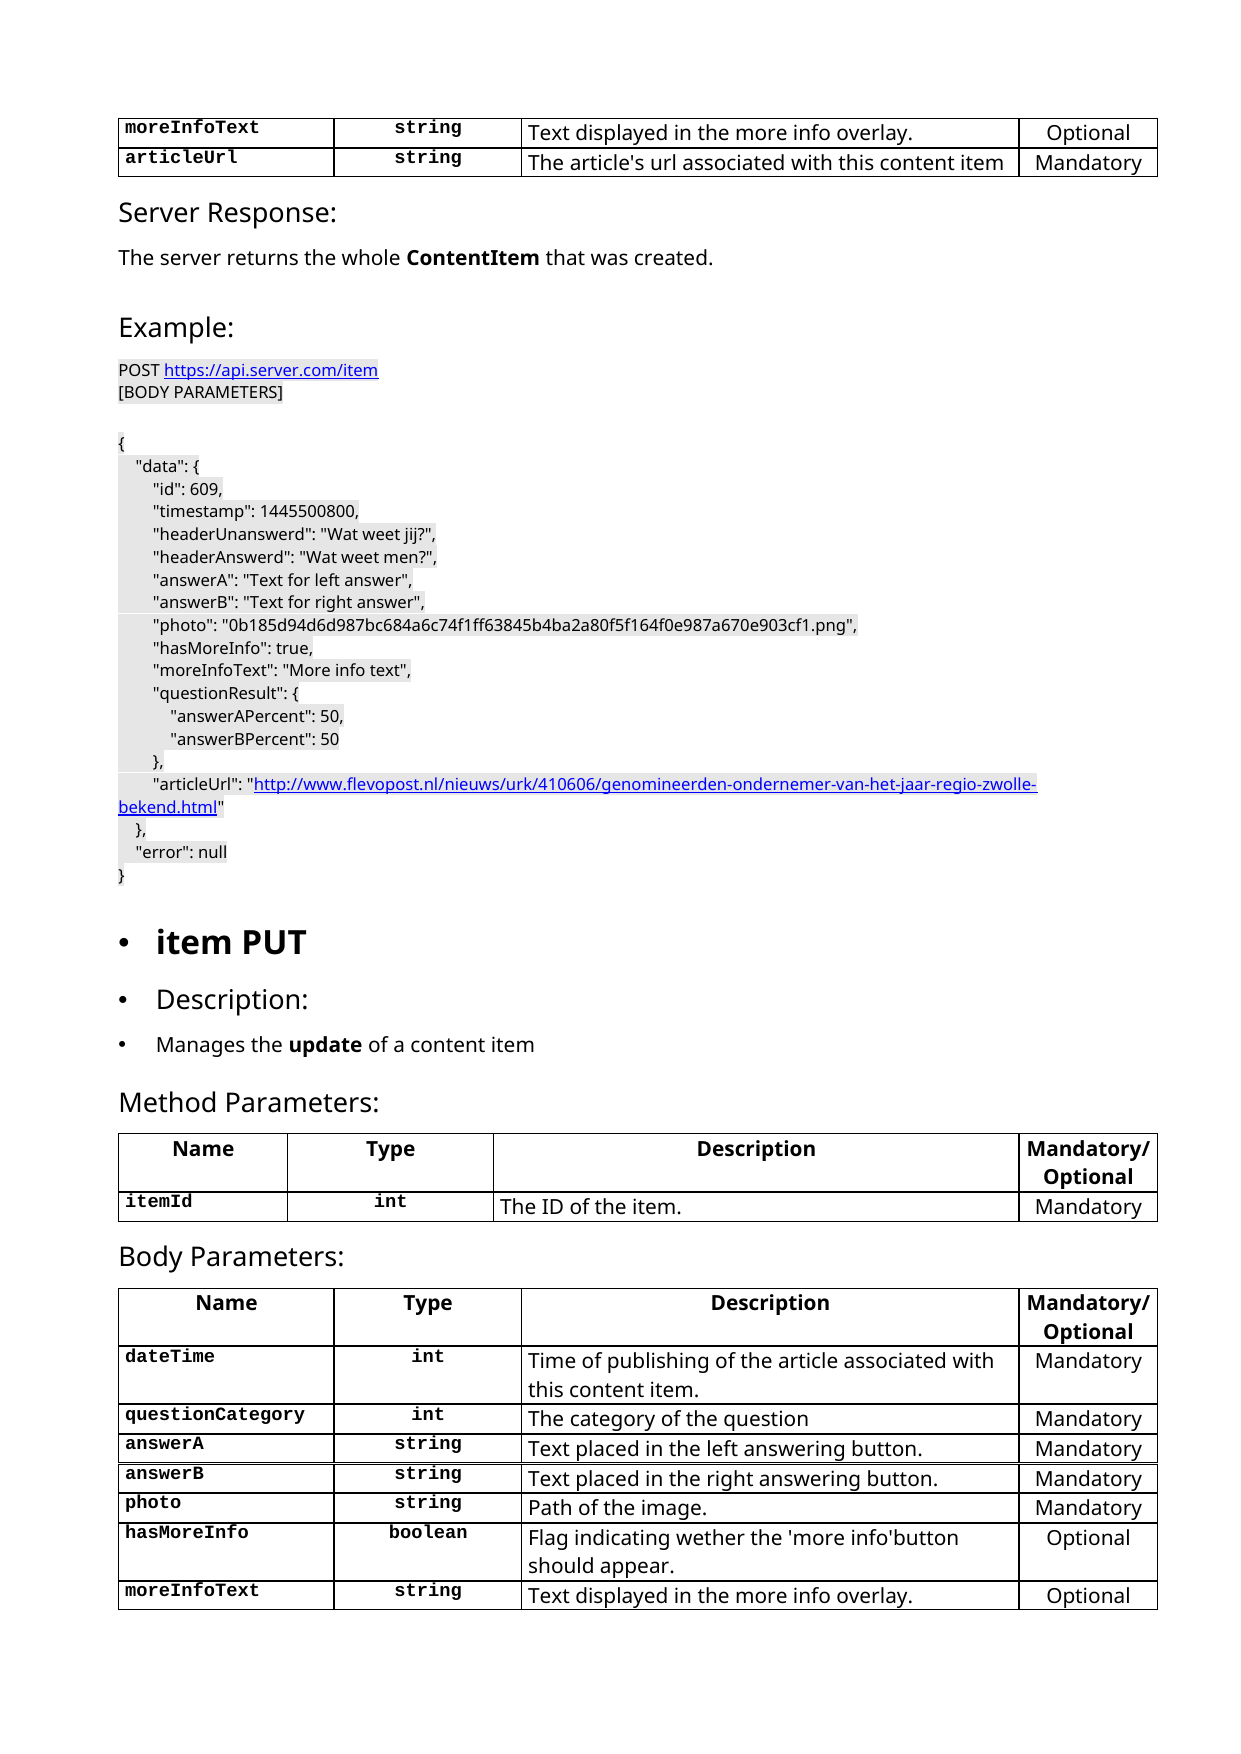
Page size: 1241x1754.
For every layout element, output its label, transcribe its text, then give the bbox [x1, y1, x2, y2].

table_cell Text placed in the left answering button. [522, 1435, 1018, 1462]
text POST https://api.server.com/item [118, 358, 1122, 381]
table_cell Text displayed in the more info overlay. [522, 1582, 1018, 1609]
table_cell answerB [119, 1465, 333, 1492]
table_cell int [335, 1347, 521, 1403]
table_cell Path of the image. [522, 1494, 1018, 1522]
text Server Response: [118, 193, 1122, 230]
text [BODY PARAMETERS] [118, 381, 1122, 404]
text Body Parameters: [118, 1238, 1122, 1275]
table_header Mandatory/ Optional [1020, 1134, 1157, 1191]
table_cell Mandatory [1020, 1347, 1157, 1403]
text } [118, 863, 1122, 886]
table_cell Text placed in the right answering button. [522, 1465, 1018, 1492]
table_cell string [335, 1465, 521, 1492]
text "articleUrl": "http://www.flevopost.nl/nieuws/urk/410606/genomineerden-ondernemer-van-het-jaar-regio-zwolle-bekend.html" [118, 772, 1122, 818]
list Description: [81, 980, 1122, 1017]
table_cell int [288, 1193, 493, 1221]
table_cell questionCategory [119, 1405, 333, 1433]
list item PUT [81, 918, 1122, 964]
text "timestamp": 1445500800, [118, 500, 1122, 523]
table_cell Mandatory [1020, 1465, 1157, 1492]
table_cell Mandatory [1020, 1405, 1157, 1433]
table_cell Optional [1020, 1524, 1157, 1580]
text }, [118, 750, 1122, 772]
text "hasMoreInfo": true, [118, 636, 1122, 659]
text }, [118, 818, 1122, 841]
text "error": null [118, 841, 1122, 863]
table_cell The category of the question [522, 1405, 1018, 1433]
text "photo": "0b185d94d6d987bc684a6c74f1ff63845b4ba2a80f5f164f0e987a670e903cf1.png", [118, 613, 1122, 636]
text "answerAPercent": 50, [118, 704, 1122, 727]
table_header Type [288, 1134, 493, 1191]
table_cell dateTime [119, 1347, 333, 1403]
table_cell Optional [1020, 119, 1157, 147]
table_cell int [335, 1405, 521, 1433]
text { [118, 432, 1122, 454]
list Manages the update of a content item [81, 1030, 1122, 1058]
table_cell Flag indicating wether the 'more info'button should appear. [522, 1524, 1018, 1580]
table_cell boolean [335, 1524, 521, 1580]
text "headerUnanswerd": "Wat weet jij?", [118, 523, 1122, 545]
table_cell The article's url associated with this content item [522, 149, 1018, 176]
table_header Name [119, 1134, 287, 1191]
table_header Mandatory/ Optional [1020, 1289, 1157, 1345]
table_header Description [494, 1134, 1018, 1191]
table_cell The ID of the item. [494, 1193, 1018, 1221]
table_cell Time of publishing of the article associated with this content item. [522, 1347, 1018, 1403]
text "data": { [118, 454, 1122, 477]
table_cell string [335, 1494, 521, 1522]
text The server returns the whole ContentItem that was created. [118, 243, 1122, 272]
table_cell string [335, 119, 521, 147]
table_cell answerA [119, 1435, 333, 1462]
table_cell Text displayed in the more info overlay. [522, 119, 1018, 147]
table_cell articleUrl [119, 149, 333, 176]
text "answerB": "Text for right answer", [118, 591, 1122, 613]
table_cell Mandatory [1020, 1435, 1157, 1462]
table_cell Mandatory [1020, 149, 1157, 176]
table_cell photo [119, 1494, 333, 1522]
text Example: [118, 309, 1122, 346]
text "questionResult": { [118, 682, 1122, 704]
table_cell string [335, 1435, 521, 1462]
text "headerAnswerd": "Wat weet men?", [118, 545, 1122, 568]
table_cell string [335, 149, 521, 176]
table_cell string [335, 1582, 521, 1609]
table_cell Mandatory [1020, 1193, 1157, 1221]
text Method Parameters: [118, 1083, 1122, 1120]
table_cell itemId [119, 1193, 287, 1221]
table_cell Optional [1020, 1582, 1157, 1609]
table_header Name [119, 1289, 333, 1345]
text "answerBPercent": 50 [118, 727, 1122, 750]
text "answerA": "Text for left answer", [118, 568, 1122, 591]
table_header Description [522, 1289, 1018, 1345]
table_header Type [335, 1289, 521, 1345]
text "id": 609, [118, 477, 1122, 500]
table_cell moreInfoText [119, 1582, 333, 1609]
table_cell Mandatory [1020, 1494, 1157, 1522]
table_cell hasMoreInfo [119, 1524, 333, 1580]
table_cell moreInfoText [119, 119, 333, 147]
text "moreInfoText": "More info text", [118, 659, 1122, 682]
